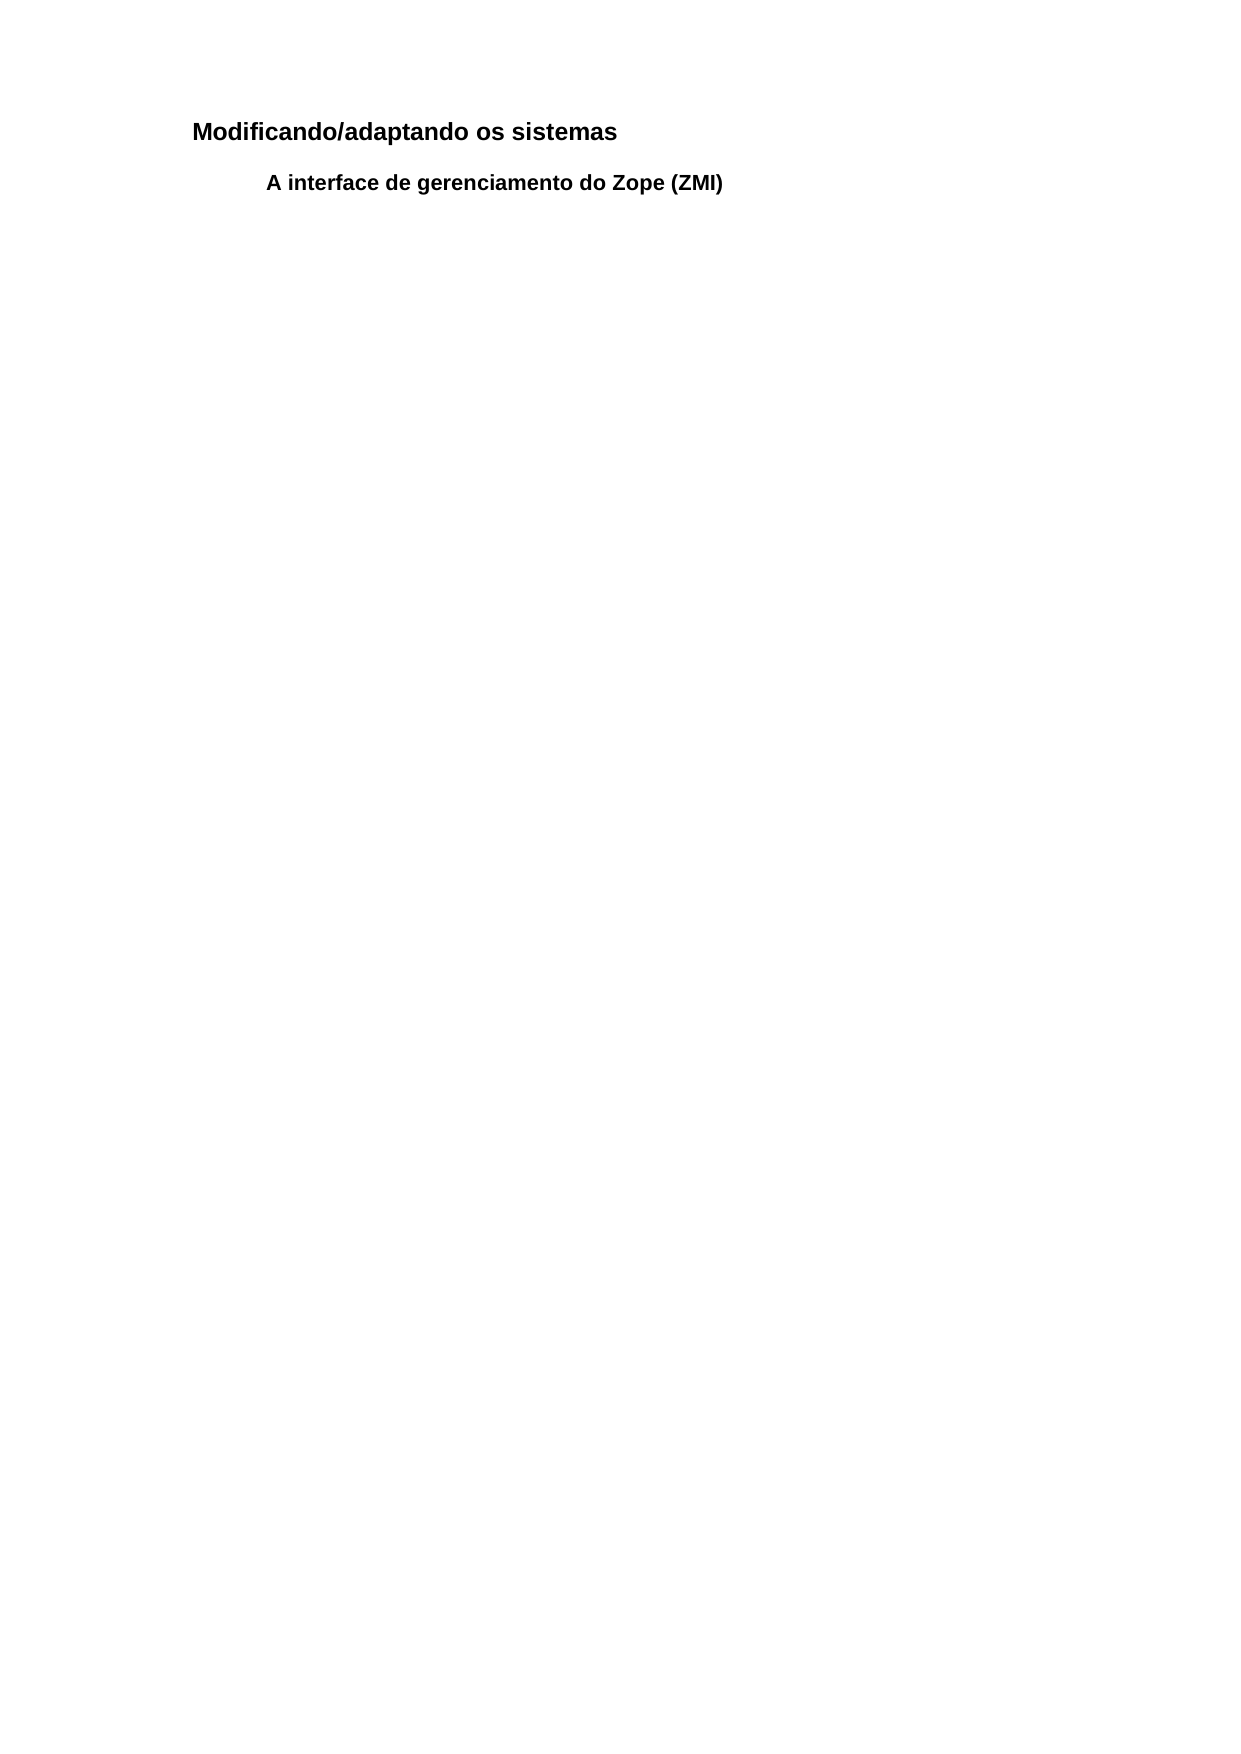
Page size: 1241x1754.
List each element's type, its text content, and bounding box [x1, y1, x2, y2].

subtitle A interface de gerenciamento do Zope (ZMI) [118, 171, 1122, 196]
subtitle Modificando/adaptando os sistemas [118, 118, 1122, 146]
